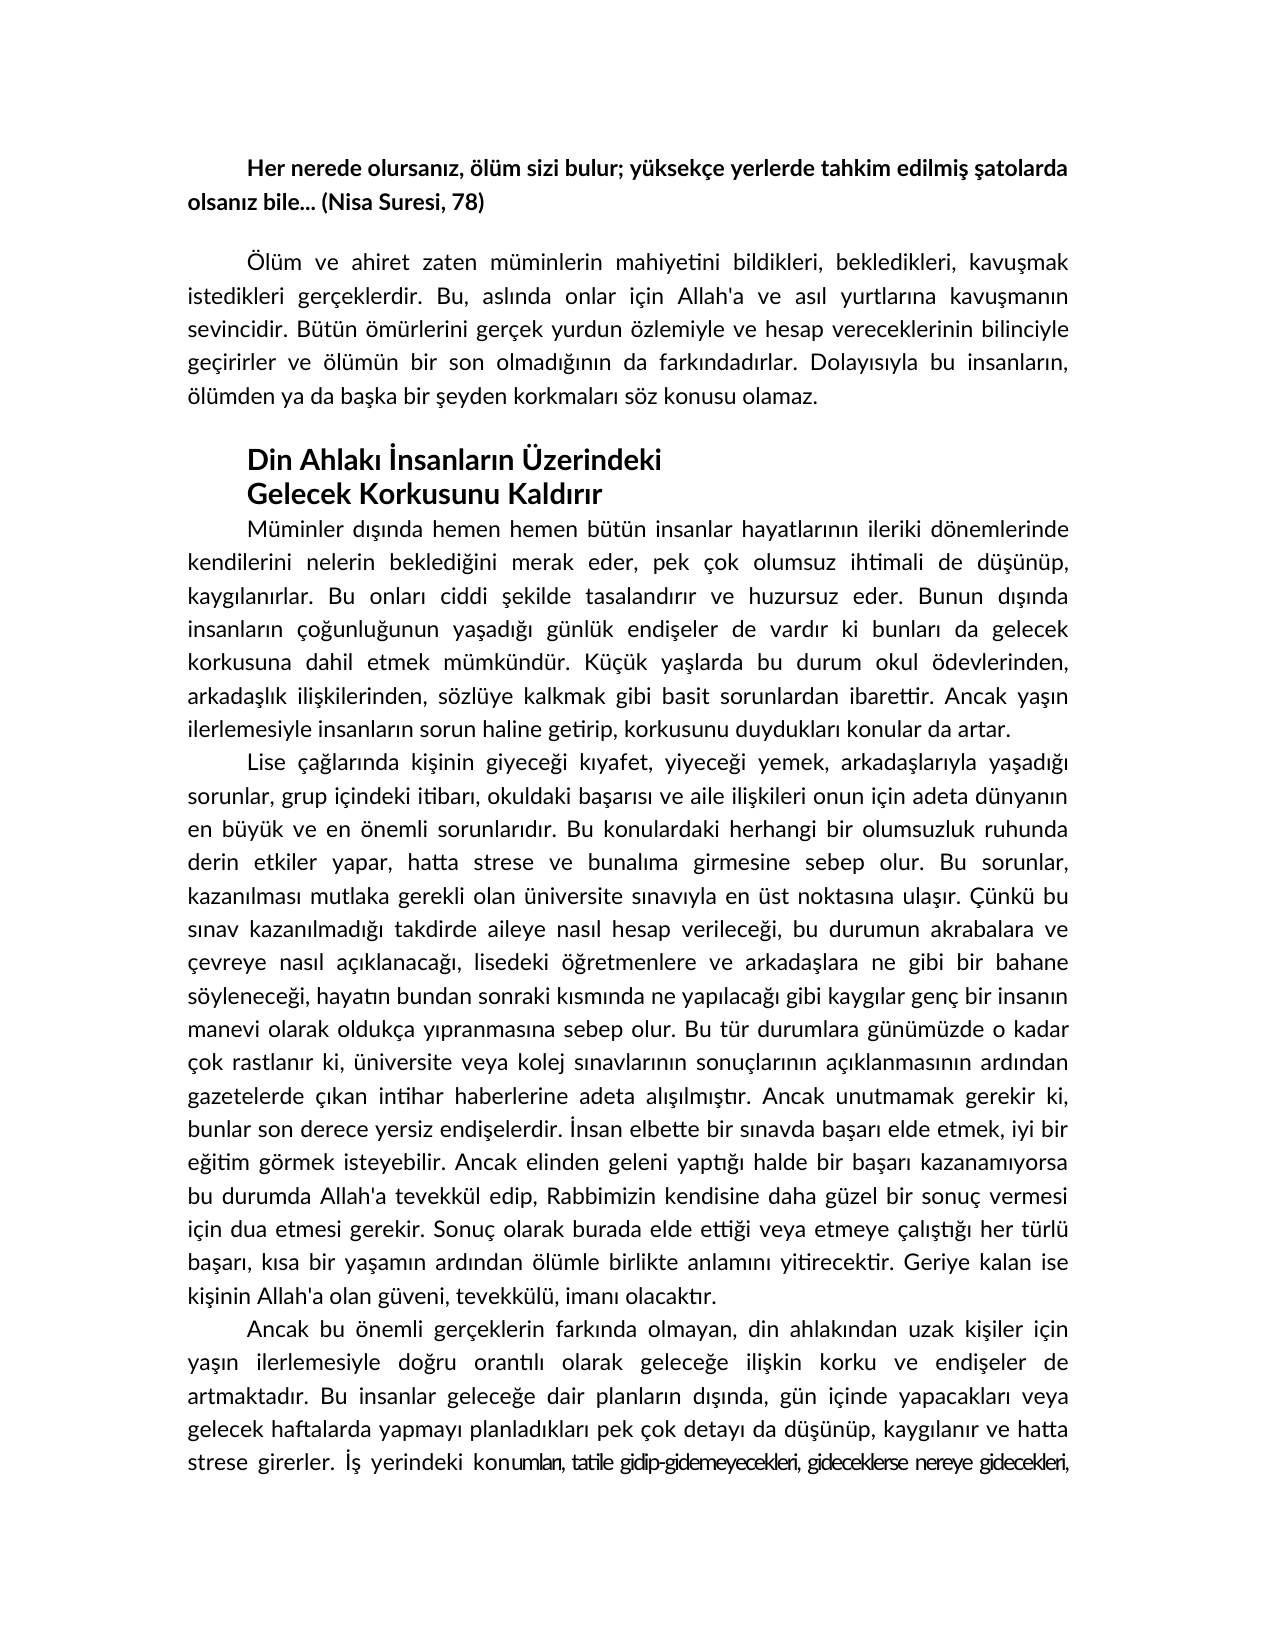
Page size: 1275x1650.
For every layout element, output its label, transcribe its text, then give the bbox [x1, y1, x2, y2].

text Din Ahlakı İnsanların Üzerindeki [187, 444, 1070, 477]
text Her nerede olursanız, ölüm sizi bulur; yüksekçe yerlerde tahkim edilmiş şatolarda olsanız bile... (Nisa Suresi, 78) [187, 150, 1070, 217]
text Ölüm ve ahiret zaten müminlerin mahiyetini bildikleri, bekledikleri, kavuşmak istedikleri gerçeklerdir. Bu, aslında onlar için Allah'a ve asıl yurtlarına kavuşmanın sevincidir. Bütün ömürlerini gerçek yurdun özlemiyle ve hesap vereceklerinin bilinciyle geçirirler ve ölümün bir son olmadığının da farkındadırlar. Dolayısıyla bu insanların, ölümden ya da başka bir şeyden korkmaları söz konusu olamaz. [187, 244, 1070, 411]
text Müminler dışında hemen hemen bütün insanlar hayatlarının ileriki dönemlerinde kendilerini nelerin beklediğini merak eder, pek çok olumsuz ihtimali de düşünüp, kaygılanırlar. Bu onları ciddi şekilde tasalandırır ve huzursuz eder. Bunun dışında insanların çoğunluğunun yaşadığı günlük endişeler de vardır ki bunları da gelecek korkusuna dahil etmek mümkündür. Küçük yaşlarda bu durum okul ödevlerinden, arkadaşlık ilişkilerinden, sözlüye kalkmak gibi basit sorunlardan ibarettir. Ancak yaşın ilerlemesiyle insanların sorun haline getirip, korkusunu duydukları konular da artar. [187, 511, 1070, 744]
text Ancak bu önemli gerçeklerin farkında olmayan, din ahlakından uzak kişiler için yaşın ilerlemesiyle doğru orantılı olarak geleceğe ilişkin korku ve endişeler de artmaktadır. Bu insanlar geleceğe dair planların dışında, gün içinde yapacakları veya gelecek haftalarda yapmayı planladıkları pek çok detayı da düşünüp, kaygılanır ve hatta strese girerler. İş yerindeki konumları, tatile gidip-gidemeyecekleri, gideceklerse nereye gidecekleri, [187, 1311, 1070, 1477]
text Lise çağlarında kişinin giyeceği kıyafet, yiyeceği yemek, arkadaşlarıyla yaşadığı sorunlar, grup içindeki itibarı, okuldaki başarısı ve aile ilişkileri onun için adeta dünyanın en büyük ve en önemli sorunlarıdır. Bu konulardaki herhangi bir olumsuzluk ruhunda derin etkiler yapar, hatta strese ve bunalıma girmesine sebep olur. Bu sorunlar, kazanılması mutlaka gerekli olan üniversite sınavıyla en üst noktasına ulaşır. Çünkü bu sınav kazanılmadığı takdirde aileye nasıl hesap verileceği, bu durumun akrabalara ve çevreye nasıl açıklanacağı, lisedeki öğretmenlere ve arkadaşlara ne gibi bir bahane söyleneceği, hayatın bundan sonraki kısmında ne yapılacağı gibi kaygılar genç bir insanın manevi olarak oldukça yıpranmasına sebep olur. Bu tür durumlara günümüzde o kadar çok rastlanır ki, üniversite veya kolej sınavlarının sonuçlarının açıklanmasının ardından gazetelerde çıkan intihar haberlerine adeta alışılmıştır. Ancak unutmamak gerekir ki, bunlar son derece yersiz endişelerdir. İnsan elbette bir sınavda başarı elde etmek, iyi bir eğitim görmek isteyebilir. Ancak elinden geleni yaptığı halde bir başarı kazanamıyorsa bu durumda Allah'a tevekkül edip, Rabbimizin kendisine daha güzel bir sonuç vermesi için dua etmesi gerekir. Sonuç olarak burada elde ettiği veya etmeye çalıştığı her türlü başarı, kısa bir yaşamın ardından ölümle birlikte anlamını yitirecektir. Geriye kalan ise kişinin Allah'a olan güveni, tevekkülü, imanı olacaktır. [187, 744, 1070, 1311]
text Gelecek Korkusunu Kaldırır [187, 477, 1070, 511]
